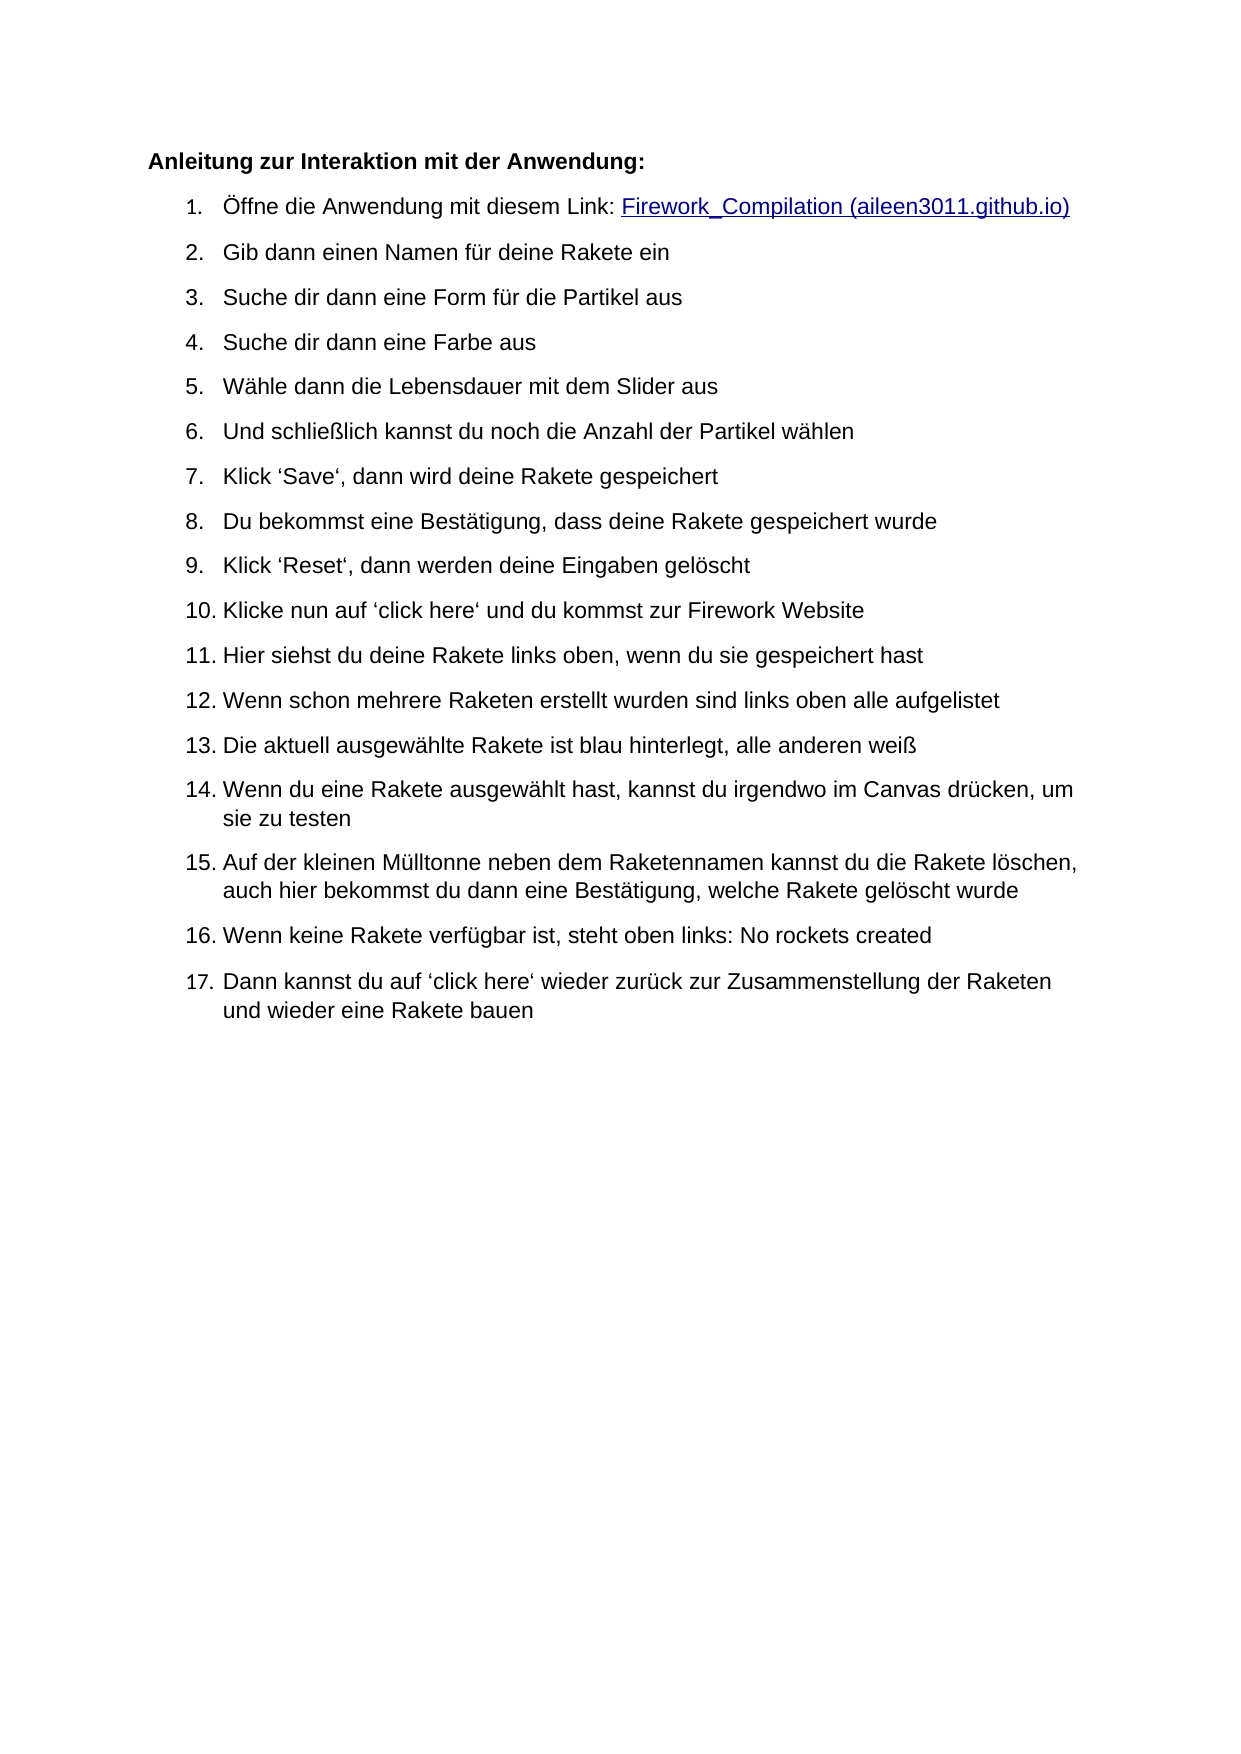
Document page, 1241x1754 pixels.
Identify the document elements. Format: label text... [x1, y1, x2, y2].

list Auf der kleinen Mülltonne neben dem Raketennamen kannst du die Rakete löschen, auch hier bekommst du dann eine Bestätigung, welche Rakete gelöscht wurde [185, 849, 1093, 904]
list Du bekommst eine Bestätigung, dass deine Rakete gespeichert wurde [185, 508, 1093, 534]
list Wähle dann die Lebensdauer mit dem Slider aus [185, 373, 1093, 400]
text Anleitung zur Interaktion mit der Anwendung: [148, 148, 1093, 174]
list Suche dir dann eine Form für die Partikel aus [185, 284, 1093, 310]
list Wenn du eine Rakete ausgewählt hast, kannst du irgendwo im Canvas drücken, um sie zu testen [185, 776, 1093, 831]
list Öffne die Anwendung mit diesem Link: Firework_Compilation (aileen3011.github.io) [185, 192, 1093, 220]
list Klicke nun auf ‘click here‘ und du kommst zur Firework Website [185, 597, 1093, 624]
list Klick ‘Save‘, dann wird deine Rakete gespeichert [185, 463, 1093, 489]
list Und schließlich kannst du noch die Anzahl der Partikel wählen [185, 418, 1093, 444]
list Wenn keine Rakete verfügbar ist, steht oben links: No rockets created [185, 922, 1093, 949]
list Hier siehst du deine Rakete links oben, wenn du sie gespeichert hast [185, 642, 1093, 668]
list Dann kannst du auf ‘click here‘ wieder zurück zur Zusammenstellung der Raketen und wieder eine Rakete bauen [185, 967, 1093, 1023]
list Suche dir dann eine Farbe aus [185, 328, 1093, 355]
list Die aktuell ausgewählte Rakete ist blau hinterlegt, alle anderen weiß [185, 732, 1093, 758]
list Wenn schon mehrere Raketen erstellt wurden sind links oben alle aufgelistet [185, 687, 1093, 713]
list Gib dann einen Namen für deine Rakete ein [185, 239, 1093, 265]
list Klick ‘Reset‘, dann werden deine Eingaben gelöscht [185, 552, 1093, 579]
